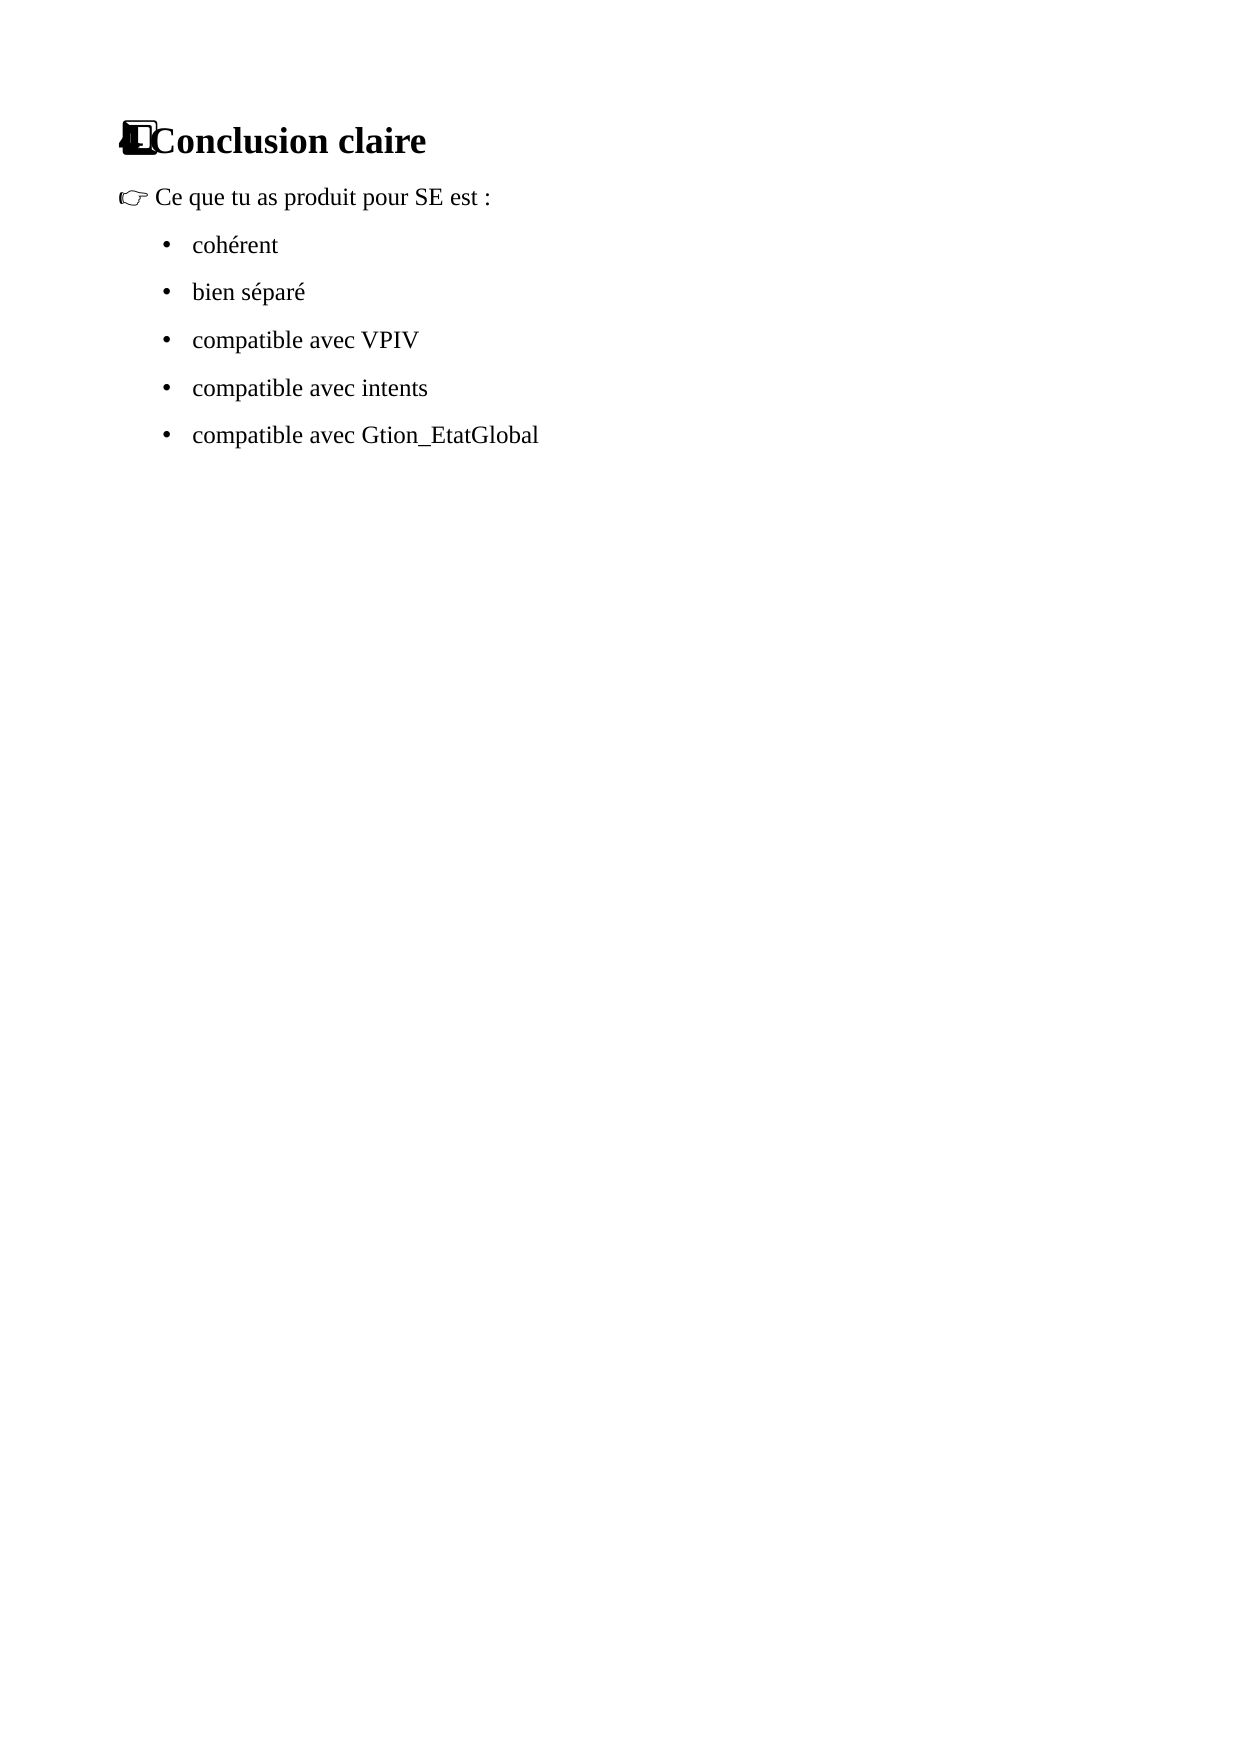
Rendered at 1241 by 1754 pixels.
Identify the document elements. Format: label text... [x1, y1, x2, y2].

subtitle 4️⃣ Conclusion claire [118, 118, 1122, 161]
list compatible avec intents [162, 373, 1122, 401]
list cohérent [162, 230, 1122, 259]
text 👉 Ce que tu as produit pour SE est : [118, 182, 1122, 211]
list compatible avec VPIV [162, 325, 1122, 354]
list compatible avec Gtion_EtatGlobal [162, 420, 1122, 449]
list bien séparé [162, 277, 1122, 306]
